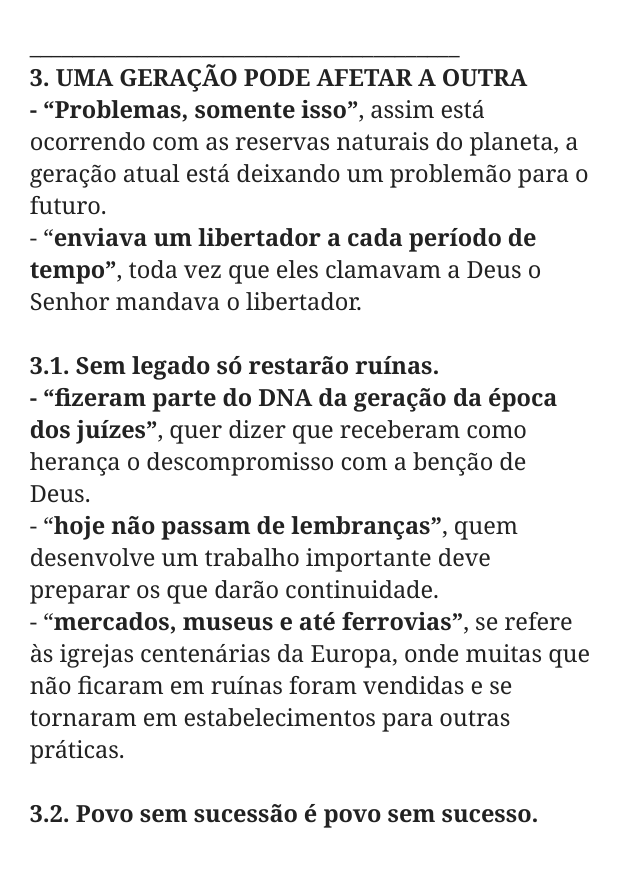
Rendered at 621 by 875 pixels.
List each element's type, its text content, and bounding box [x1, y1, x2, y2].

text - “hoje não passam de lembranças”, quem desenvolve um trabalho importante deve preparar os que darão continuidade. [29, 509, 591, 605]
text 3.1. Sem legado só restarão ruínas. [29, 349, 591, 381]
text 3.2. Povo sem sucessão é povo sem sucesso. [29, 797, 591, 829]
text - “enviava um libertador a cada período de tempo”, toda vez que eles clamavam a Deus o Senhor mandava o libertador. [29, 221, 591, 317]
text - “mercados, museus e até ferrovias”, se refere às igrejas centenárias da Europa, onde muitas que não ficaram em ruínas foram vendidas e se tornaram em estabelecimentos para outras práticas. [29, 605, 591, 765]
text 3. UMA GERAÇÃO PODE AFETAR A OUTRA [29, 61, 591, 93]
text ________________________________________ [29, 29, 591, 61]
text - “Problemas, somente isso”, assim está ocorrendo com as reservas naturais do planeta, a geração atual está deixando um problemão para o futuro. [29, 93, 591, 221]
text - “fizeram parte do DNA da geração da época dos juízes”, quer dizer que receberam como herança o descompromisso com a benção de Deus. [29, 381, 591, 509]
